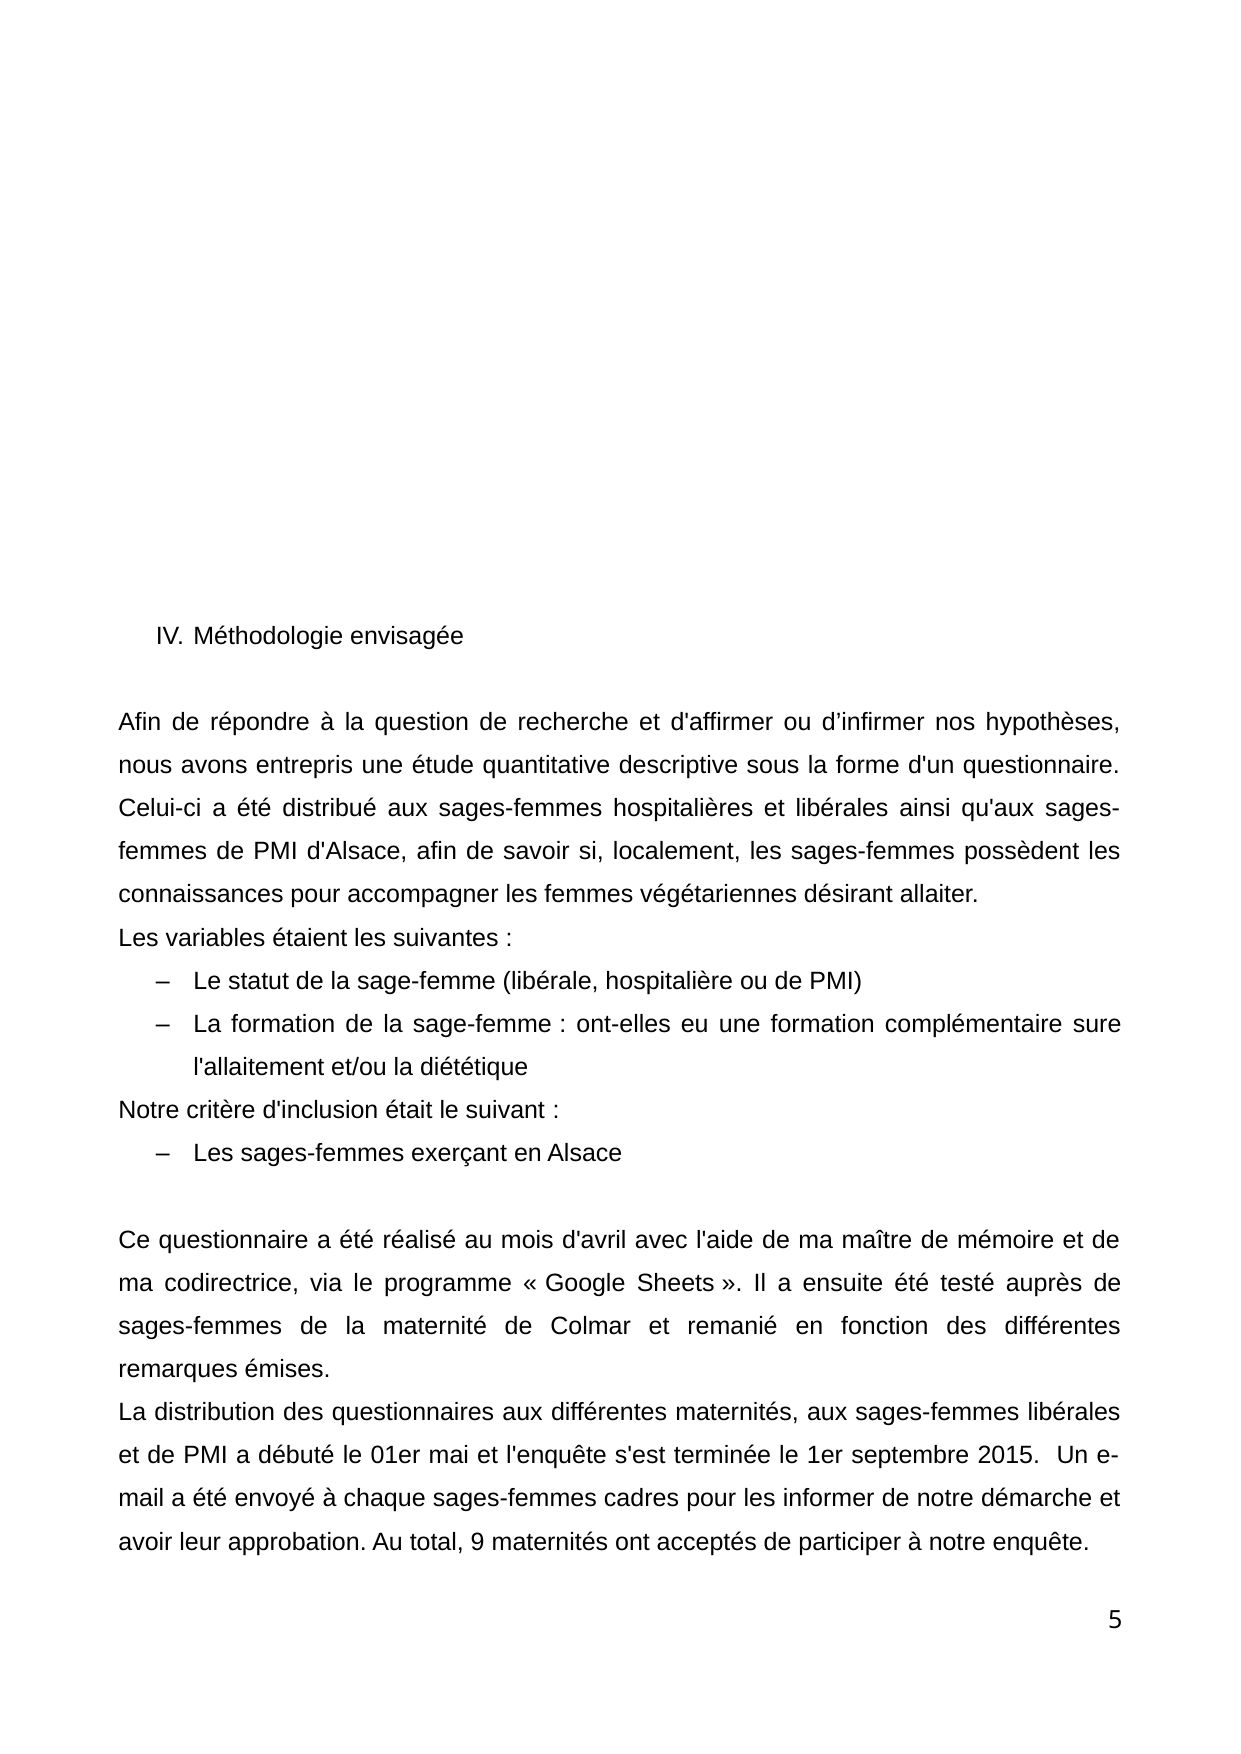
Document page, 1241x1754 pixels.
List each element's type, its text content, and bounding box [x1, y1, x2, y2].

text Ce questionnaire a été réalisé au mois d'avril avec l'aide de ma maître de mémoire et de ma codirectrice, via le programme « Google Sheets ». Il a ensuite été testé auprès de sages-femmes de la maternité de Colmar et remanié en fonction des différentes remarques émises. [118, 1225, 1122, 1383]
text Notre critère d'inclusion était le suivant : [118, 1095, 1122, 1124]
list La formation de la sage-femme : ont-elles eu une formation complémentaire sure l'allaitement et/ou la diététique [156, 1009, 1122, 1081]
text Afin de répondre à la question de recherche et d'affirmer ou d’infirmer nos hypothèses, nous avons entrepris une étude quantitative descriptive sous la forme d'un questionnaire. Celui-ci a été distribué aux sages-femmes hospitalières et libérales ainsi qu'aux sages-femmes de PMI d'Alsace, afin de savoir si, localement, les sages-femmes possèdent les connaissances pour accompagner les femmes végétariennes désirant allaiter. [118, 707, 1122, 908]
text Les variables étaient les suivantes : [118, 922, 1122, 951]
list Les sages-femmes exerçant en Alsace [156, 1138, 1122, 1167]
list Le statut de la sage-femme (libérale, hospitalière ou de PMI) [156, 966, 1122, 994]
list Méthodologie envisagée [156, 621, 1122, 649]
text La distribution des questionnaires aux différentes maternités, aux sages-femmes libérales et de PMI a débuté le 01er mai et l'enquête s'est terminée le 1er septembre 2015. Un e-mail a été envoyé à chaque sages-femmes cadres pour les informer de notre démarche et avoir leur approbation. Au total, 9 maternités ont acceptés de participer à notre enquête. [118, 1397, 1122, 1555]
